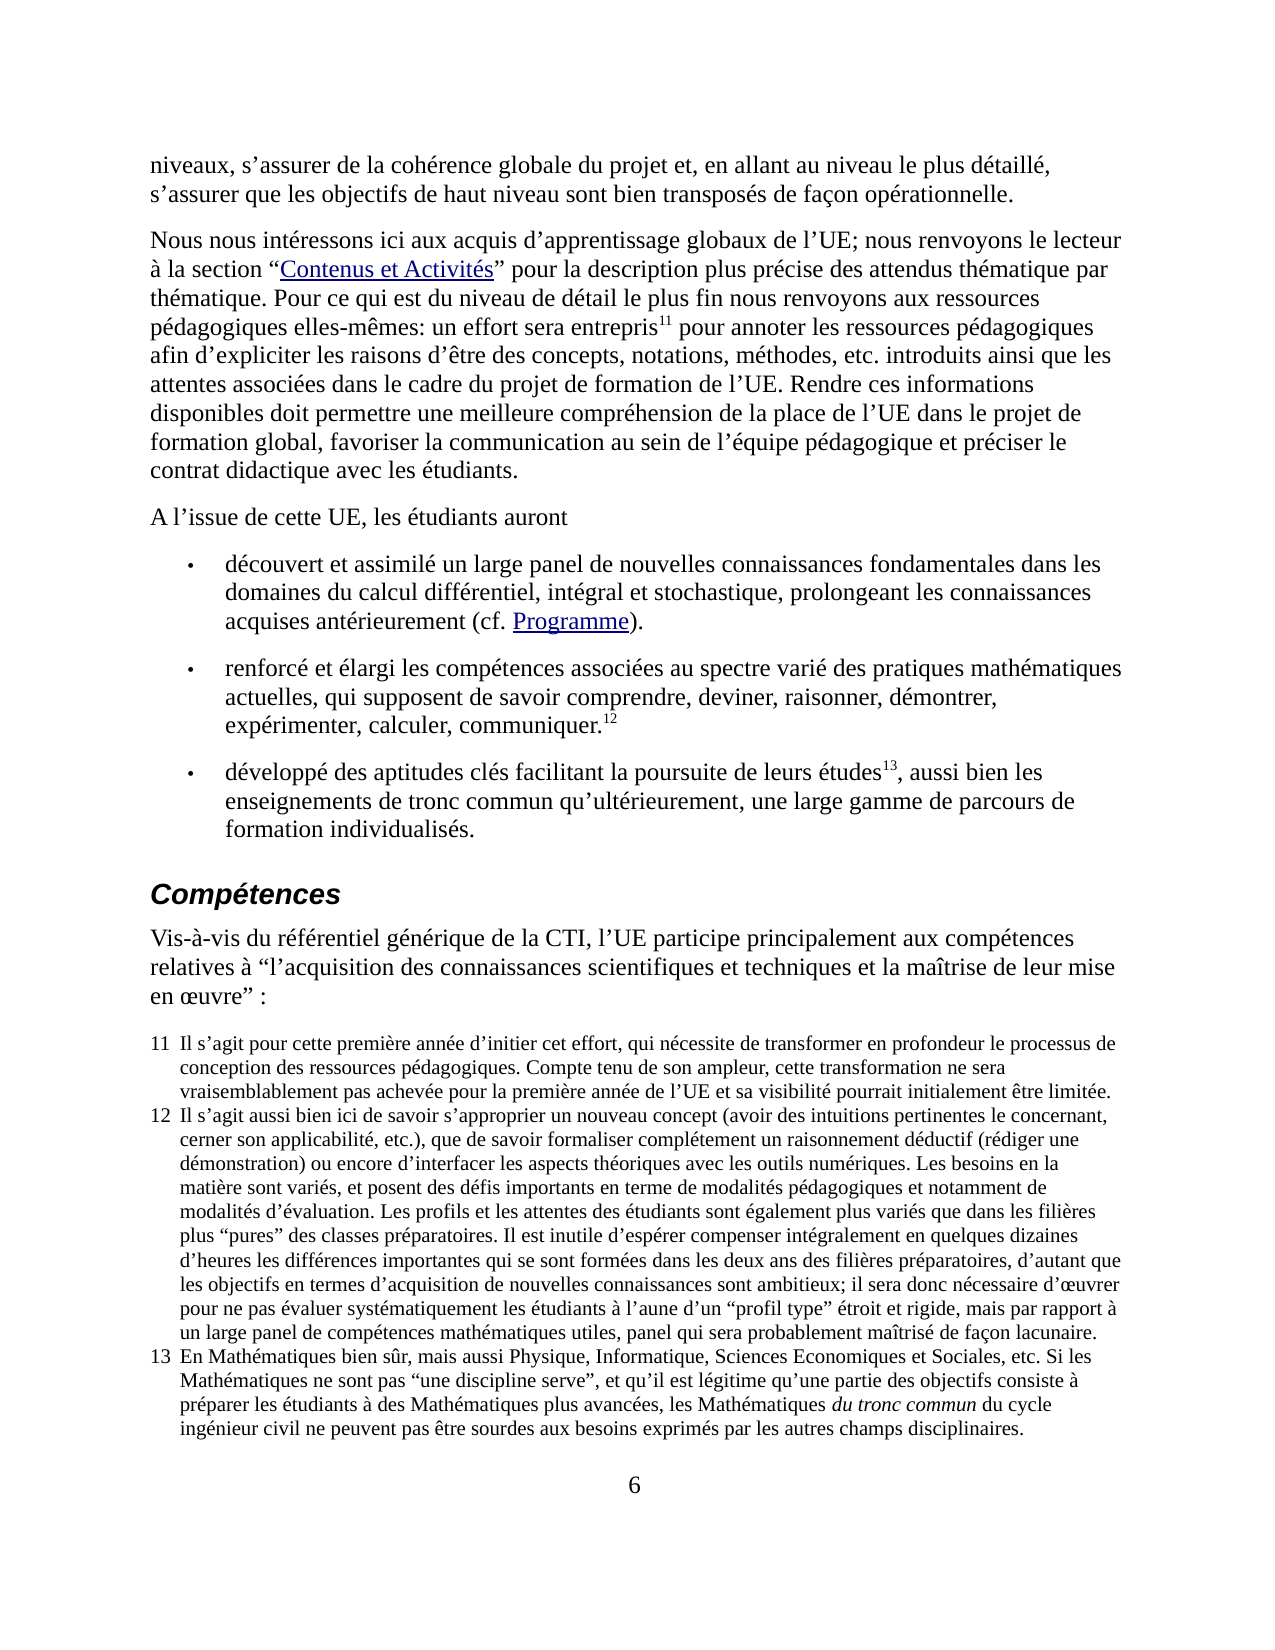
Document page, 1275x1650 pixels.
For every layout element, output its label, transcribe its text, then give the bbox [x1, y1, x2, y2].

text A l’issue de cette UE, les étudiants auront [150, 502, 1125, 531]
list Il s’agit aussi bien ici de savoir s’approprier un nouveau concept (avoir des intuitions pertinentes le concernant, cerner son applicabilité, etc.), que de savoir formaliser complétement un raisonnement déductif (rédiger une démonstration) ou encore d’interfacer les aspects théoriques avec les outils numériques. Les besoins en la matière sont variés, et posent des défis importants en terme de modalités pédagogiques et notamment de modalités d’évaluation. Les profils et les attentes des étudiants sont également plus variés que dans les filières plus “pures” des classes préparatoires. Il est inutile d’espérer compenser intégralement en quelques dizaines d’heures les différences importantes qui se sont formées dans les deux ans des filières préparatoires, d’autant que les objectifs en termes d’acquisition de nouvelles connaissances sont ambitieux; il sera donc nécessaire d’œuvrer pour ne pas évaluer systématiquement les étudiants à l’aune d’un “profil type” étroit et rigide, mais par rapport à un large panel de compétences mathématiques utiles, panel qui sera probablement maîtrisé de façon lacunaire. [150, 1103, 1125, 1344]
list En Mathématiques bien sûr, mais aussi Physique, Informatique, Sciences Economiques et Sociales, etc. Si les Mathématiques ne sont pas “une discipline serve”, et qu’il est légitime qu’une partie des objectifs consiste à préparer les étudiants à des Mathématiques plus avancées, les Mathématiques du tronc commun du cycle ingénieur civil ne peuvent pas être sourdes aux besoins exprimés par les autres champs disciplinaires. [150, 1344, 1125, 1440]
text Vis-à-vis du référentiel générique de la CTI, l’UE participe principalement aux compétences relatives à “l’acquisition des connaissances scientifiques et techniques et la maîtrise de leur mise en œuvre” : [150, 923, 1125, 1009]
list renforcé et élargi les compétences associées au spectre varié des pratiques mathématiques actuelles, qui supposent de savoir comprendre, deviner, raisonner, démontrer, expérimenter, calculer, communiquer. [187, 653, 1125, 739]
list développé des aptitudes clés facilitant la poursuite de leurs études, aussi bien les enseignements de tronc commun qu’ultérieurement, une large gamme de parcours de formation individualisés. [187, 757, 1125, 843]
text Nous nous intéressons ici aux acquis d’apprentissage globaux de l’UE; nous renvoyons le lecteur à la section “Contenus et Activités” pour la description plus précise des attendus thématique par thématique. Pour ce qui est du niveau de détail le plus fin nous renvoyons aux ressources pédagogiques elles-mêmes: un effort sera entrepris pour annoter les ressources pédagogiques afin d’expliciter les raisons d’être des concepts, notations, méthodes, etc. introduits ainsi que les attentes associées dans le cadre du projet de formation de l’UE. Rendre ces informations disponibles doit permettre une meilleure compréhension de la place de l’UE dans le projet de formation global, favoriser la communication au sein de l’équipe pédagogique et préciser le contrat didactique avec les étudiants. [150, 225, 1125, 484]
text Il s’agit pour cette première année d’initier cet effort, qui nécessite de transformer en profondeur le processus de conception des ressources pédagogiques. Compte tenu de son ampleur, cette transformation ne sera vraisemblablement pas achevée pour la première année de l’UE et sa visibilité pourrait initialement être limitée. [150, 1031, 1125, 1103]
text niveaux, s’assurer de la cohérence globale du projet et, en allant au niveau le plus détaillé, s’assurer que les objectifs de haut niveau sont bien transposés de façon opérationnelle. [150, 150, 1125, 207]
list découvert et assimilé un large panel de nouvelles connaissances fondamentales dans les domaines du calcul différentiel, intégral et stochastique, prolongeant les connaissances acquises antérieurement (cf. Programme). [187, 549, 1125, 635]
subtitle Compétences [150, 877, 1125, 911]
